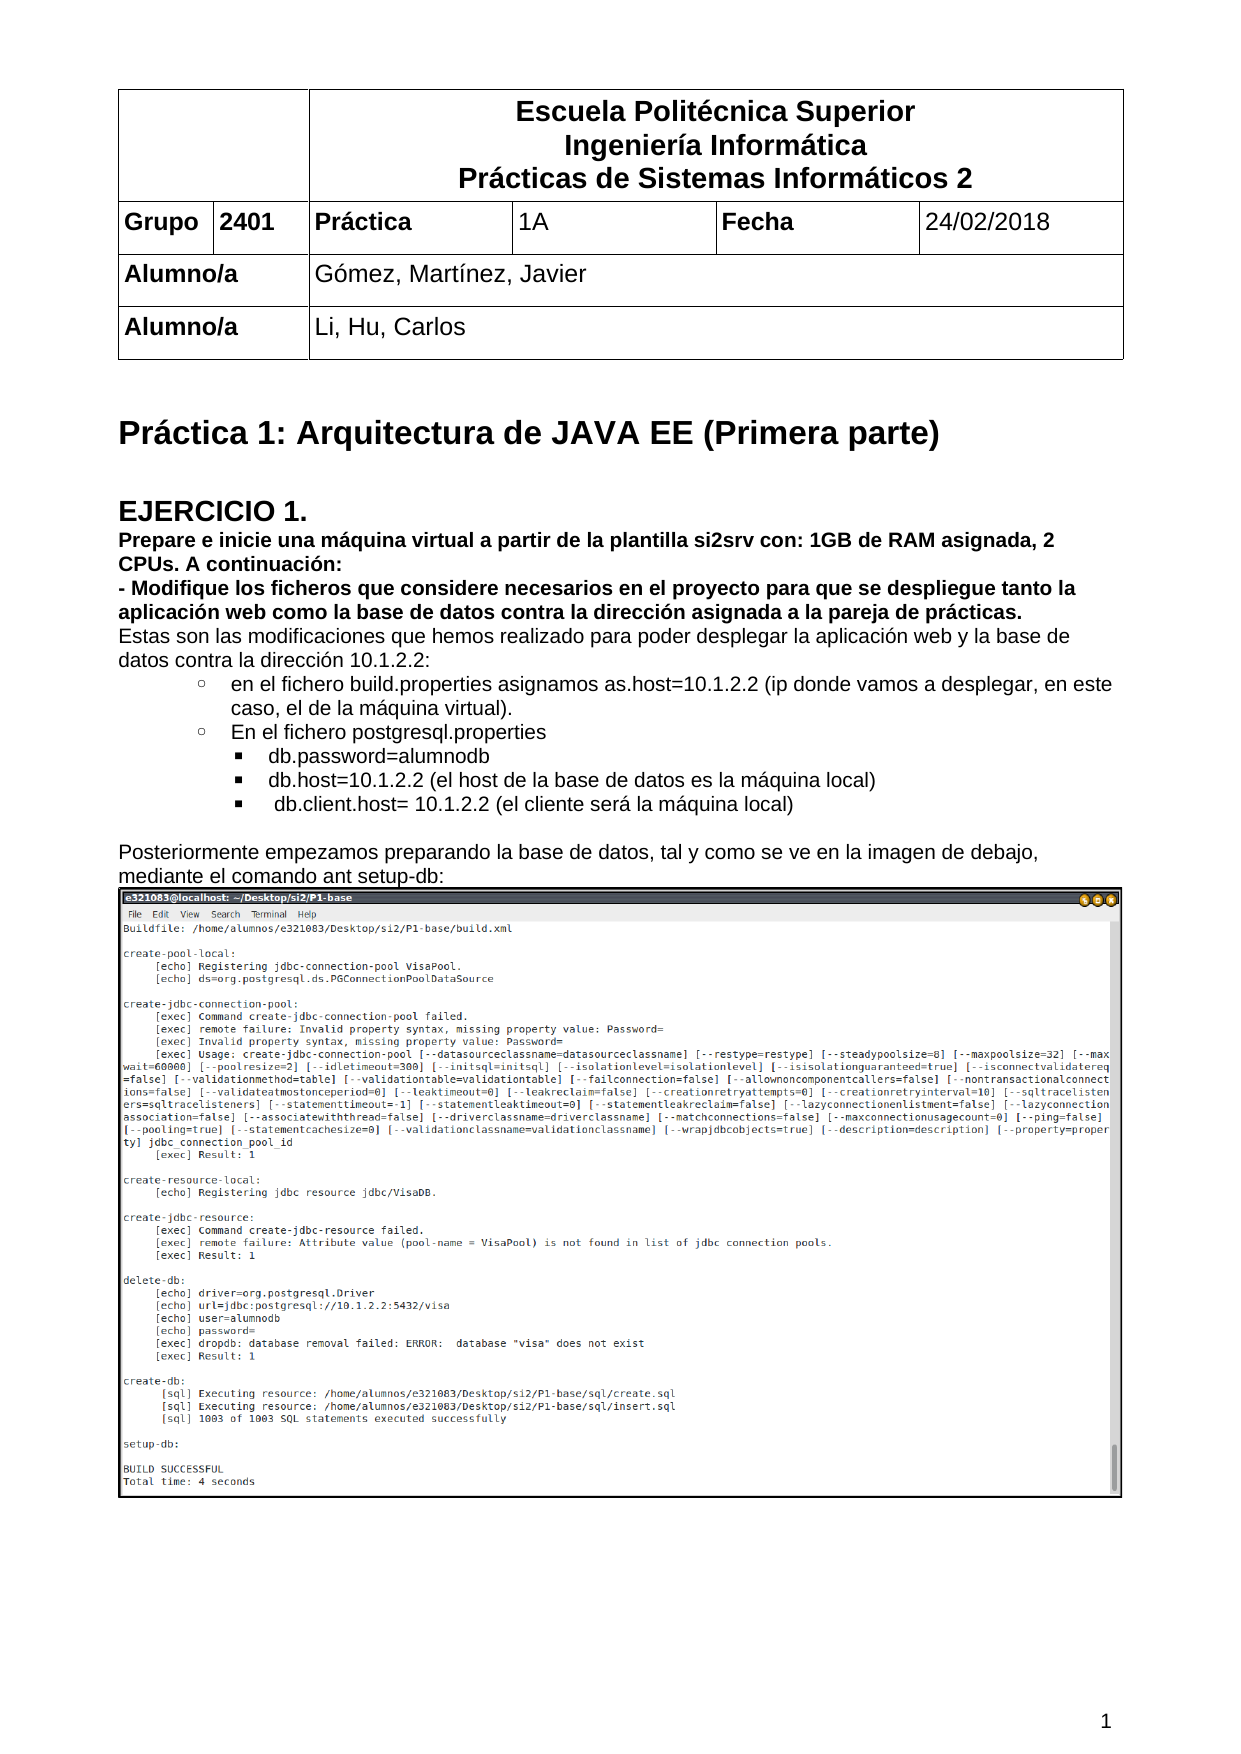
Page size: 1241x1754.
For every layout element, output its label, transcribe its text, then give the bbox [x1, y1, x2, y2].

table_cell Práctica [310, 202, 512, 254]
table_cell 24/02/2018 [920, 202, 1123, 254]
table_cell Grupo [119, 202, 213, 254]
subtitle En el fichero postgresql.properties [193, 719, 1122, 743]
table_cell Fecha [717, 202, 919, 254]
table_header [119, 90, 308, 201]
subtitle db.host=10.1.2.2 (el host de la base de datos es la máquina local) [231, 768, 1122, 792]
text EJERCICIO 1. [118, 494, 1122, 528]
table_cell 1A [513, 202, 716, 254]
text - Modifique los ficheros que considere necesarios en el proyecto para que se despliegue tanto la aplicación web como la base de datos contra la dirección asignada a la pareja de prácticas. [118, 576, 1122, 623]
subtitle Estas son las modificaciones que hemos realizado para poder desplegar la aplicación web y la base de datos contra la dirección 10.1.2.2: [118, 623, 1122, 671]
table_cell 2401 [214, 202, 308, 254]
picture [118, 887, 1123, 1498]
subtitle en el fichero build.properties asignamos as.host=10.1.2.2 (ip donde vamos a desplegar, en este caso, el de la máquina virtual). [193, 671, 1122, 719]
text Prepare e inicie una máquina virtual a partir de la plantilla si2srv con: 1GB de RAM asignada, 2 CPUs. A continuación: [118, 528, 1122, 576]
table_cell Gómez, Martínez, Javier [310, 255, 1123, 306]
table_header Escuela Politécnica Superior Ingeniería Informática Prácticas de Sistemas Informáticos 2 [310, 90, 1123, 201]
table_cell Alumno/a [119, 307, 308, 359]
subtitle db.password=alumnodb [231, 743, 1122, 768]
subtitle Práctica 1: Arquitectura de JAVA EE (Primera parte) [118, 413, 1122, 451]
subtitle db.client.host= 10.1.2.2 (el cliente será la máquina local) [231, 792, 1122, 816]
table_cell Alumno/a [119, 255, 308, 306]
subtitle Posteriormente empezamos preparando la base de datos, tal y como se ve en la imagen de debajo, mediante el comando ant setup-db: [118, 840, 1122, 887]
table_cell Li, Hu, Carlos [310, 307, 1123, 359]
